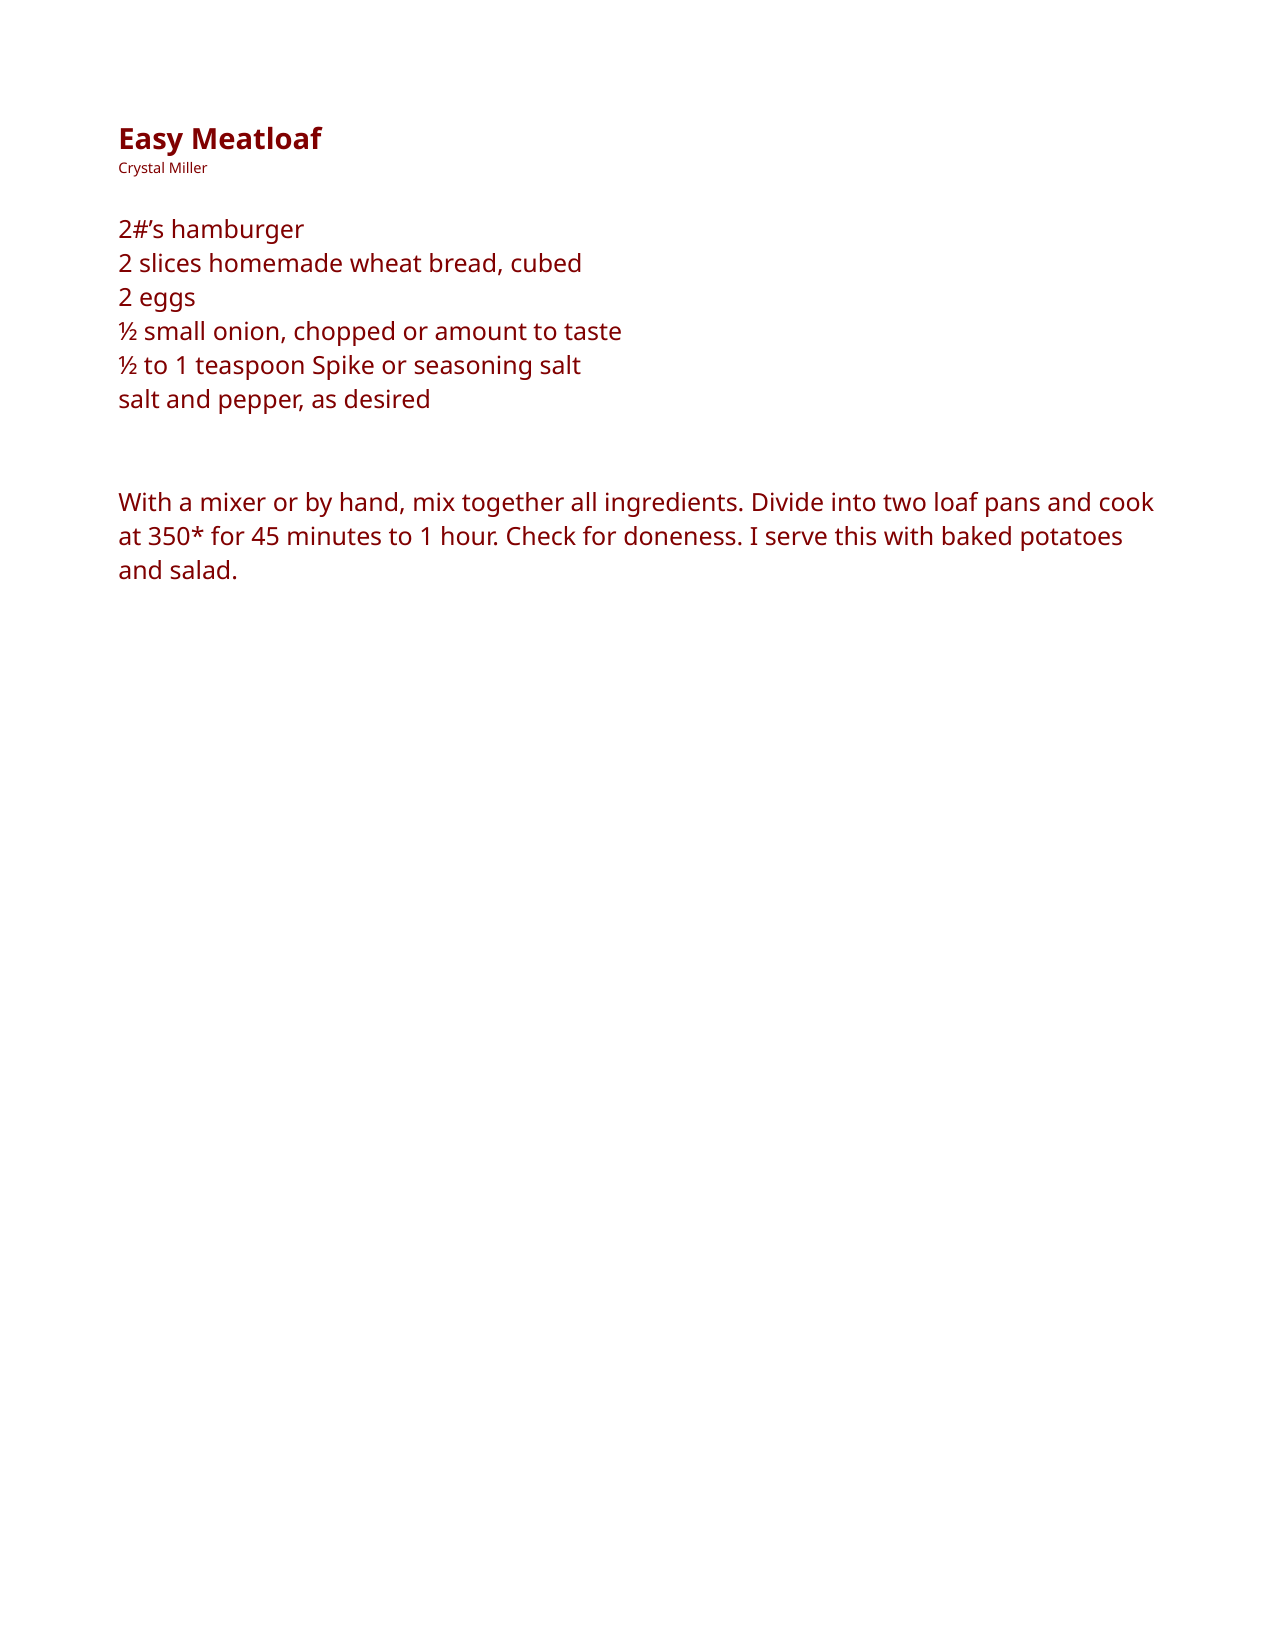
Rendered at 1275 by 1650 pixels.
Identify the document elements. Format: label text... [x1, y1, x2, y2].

text Easy Meatloaf Crystal Miller 2#’s hamburger 2 slices homemade wheat bread, cubed 2 eggs ½ small onion, chopped or amount to taste ½ to 1 teaspoon Spike or seasoning salt salt and pepper, as desired With a mixer or by hand, mix together all ingredients. Divide into two loaf pans and cook at 350* for 45 minutes to 1 hour. Check for doneness. I serve this with baked potatoes and salad. [118, 118, 1157, 586]
